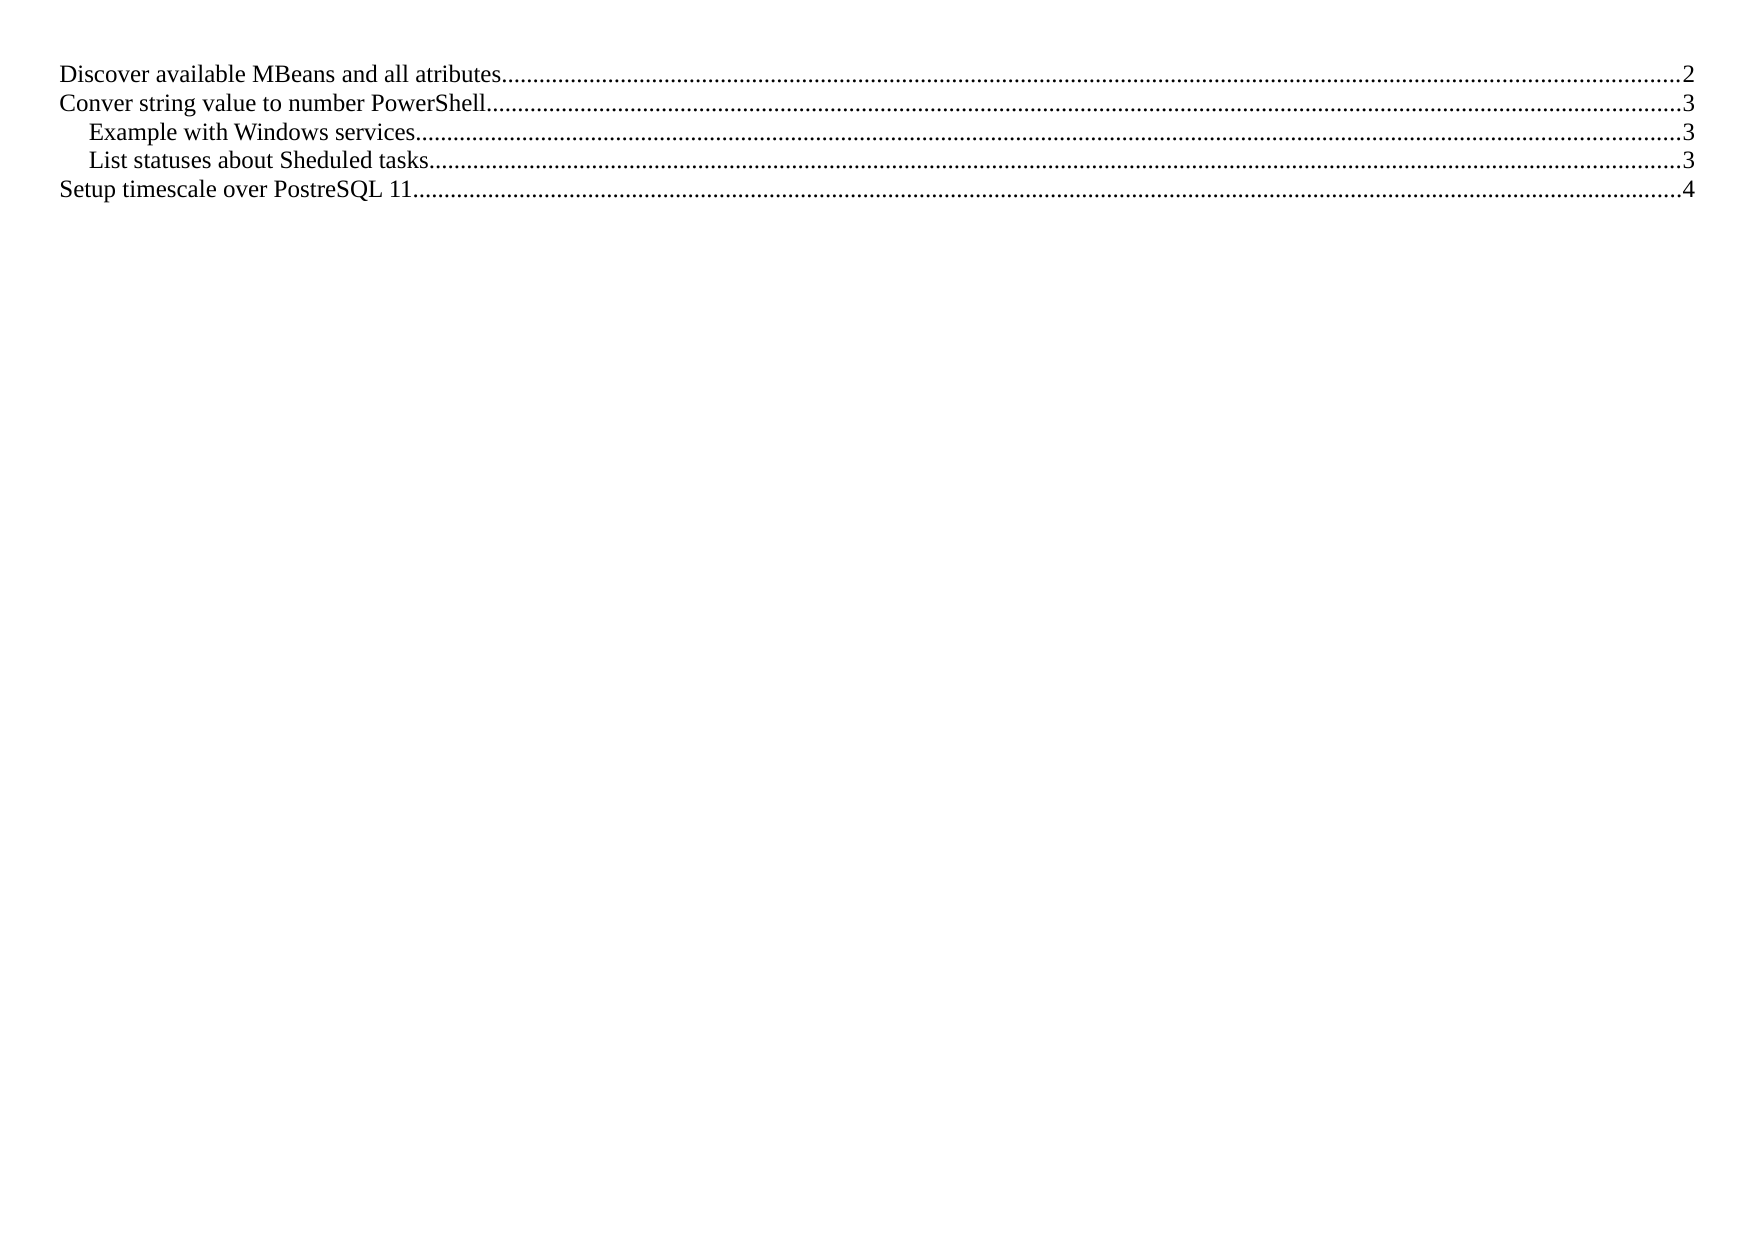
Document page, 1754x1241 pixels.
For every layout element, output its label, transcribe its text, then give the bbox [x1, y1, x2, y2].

text Conver string value to number PowerShell 3 [59, 88, 1695, 117]
text Example with Windows services 3 [88, 117, 1695, 145]
text Discover available MBeans and all atributes 2 [59, 59, 1695, 88]
text Setup timescale over PostreSQL 11 4 [59, 174, 1695, 203]
text List statuses about Sheduled tasks 3 [88, 145, 1695, 174]
